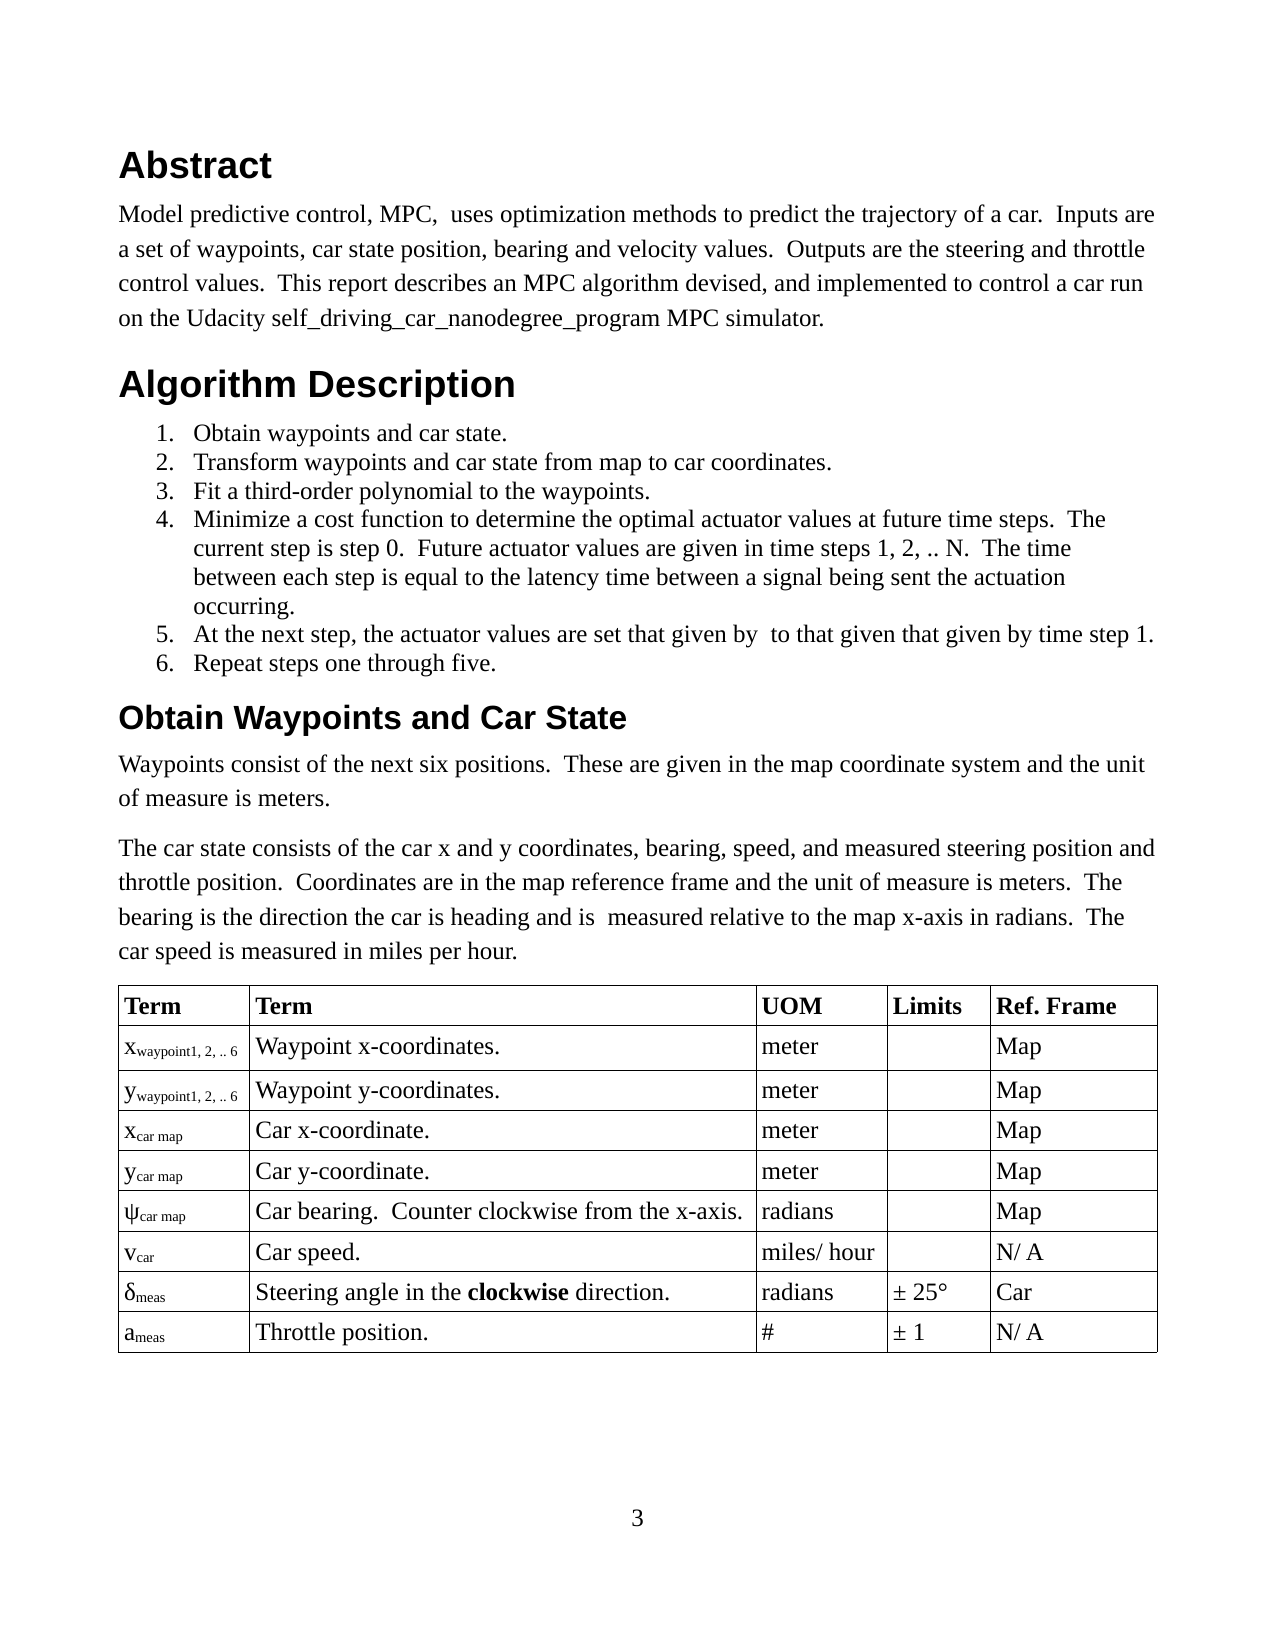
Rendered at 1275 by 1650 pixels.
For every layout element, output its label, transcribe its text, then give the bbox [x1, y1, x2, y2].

table_cell radians [757, 1272, 887, 1311]
text Model predictive control, MPC, uses optimization methods to predict the trajectory of a car. Inputs are a set of waypoints, car state position, bearing and velocity values. Outputs are the steering and throttle control values. This report describes an MPC algorithm devised, and implemented to control a car run on the Udacity self_driving_car_nanodegree_program MPC simulator. [118, 199, 1157, 331]
table_cell vcar [119, 1232, 249, 1271]
list Minimize a cost function to determine the optimal actuator values at future time steps. The current step is step 0. Future actuator values are given in time steps 1, 2, .. N. The time between each step is equal to the latency time between a signal being sent the actuation occurring. [156, 504, 1157, 619]
table_cell Steering angle in the clockwise direction. [250, 1272, 756, 1311]
table_cell Map [991, 1111, 1157, 1150]
table_cell [888, 1071, 990, 1110]
table_cell Waypoint y-coordinates. [250, 1071, 756, 1110]
table_cell [888, 1232, 990, 1271]
table_cell meter [757, 1071, 887, 1110]
table_cell Car [991, 1272, 1157, 1311]
table_cell Car speed. [250, 1232, 756, 1271]
table_cell ψcar map [119, 1191, 249, 1231]
table_cell [888, 1111, 990, 1150]
table_cell xwaypoint1, 2, .. 6 [119, 1026, 249, 1069]
table_cell meter [757, 1151, 887, 1190]
table_cell ± 1 [888, 1312, 990, 1352]
subtitle Obtain Waypoints and Car State [118, 698, 1157, 737]
table_cell meter [757, 1026, 887, 1069]
table_header Ref. Frame [991, 986, 1157, 1025]
list Obtain waypoints and car state. [156, 418, 1157, 447]
table_cell N/ A [991, 1312, 1157, 1352]
list At the next step, the actuator values are set that given by to that given that given by time step 1. [156, 619, 1157, 648]
table_header UOM [757, 986, 887, 1025]
table_header Term [119, 986, 249, 1025]
table_cell radians [757, 1191, 887, 1231]
table_cell # [757, 1312, 887, 1352]
table_header Term [250, 986, 756, 1025]
table_cell xcar map [119, 1111, 249, 1150]
table_cell ameas [119, 1312, 249, 1352]
table_header Limits [888, 986, 990, 1025]
table_cell δmeas [119, 1272, 249, 1311]
list Fit a third-order polynomial to the waypoints. [156, 476, 1157, 504]
table_cell N/ A [991, 1232, 1157, 1271]
table_cell Map [991, 1191, 1157, 1231]
table_cell ± 25° [888, 1272, 990, 1311]
table_cell Car x-coordinate. [250, 1111, 756, 1150]
table_cell Map [991, 1071, 1157, 1110]
table_cell miles/ hour [757, 1232, 887, 1271]
table_cell Map [991, 1151, 1157, 1190]
table_cell Map [991, 1026, 1157, 1069]
subtitle Abstract [118, 143, 1157, 187]
table_cell Waypoint x-coordinates. [250, 1026, 756, 1069]
subtitle Algorithm Description [118, 362, 1157, 406]
table_cell meter [757, 1111, 887, 1150]
list Transform waypoints and car state from map to car coordinates. [156, 447, 1157, 476]
table_cell Car bearing. Counter clockwise from the x-axis. [250, 1191, 756, 1231]
list Repeat steps one through five. [156, 648, 1157, 677]
text The car state consists of the car x and y coordinates, bearing, speed, and measured steering position and throttle position. Coordinates are in the map reference frame and the unit of measure is meters. The bearing is the direction the car is heading and is measured relative to the map x-axis in radians. The car speed is measured in miles per hour. [118, 833, 1157, 965]
table_cell Throttle position. [250, 1312, 756, 1352]
table_cell ycar map [119, 1151, 249, 1190]
table_cell ywaypoint1, 2, .. 6 [119, 1071, 249, 1110]
text Waypoints consist of the next six positions. These are given in the map coordinate system and the unit of measure is meters. [118, 749, 1157, 812]
table_cell [888, 1026, 990, 1069]
table_cell [888, 1151, 990, 1190]
table_cell Car y-coordinate. [250, 1151, 756, 1190]
table_cell [888, 1191, 990, 1231]
